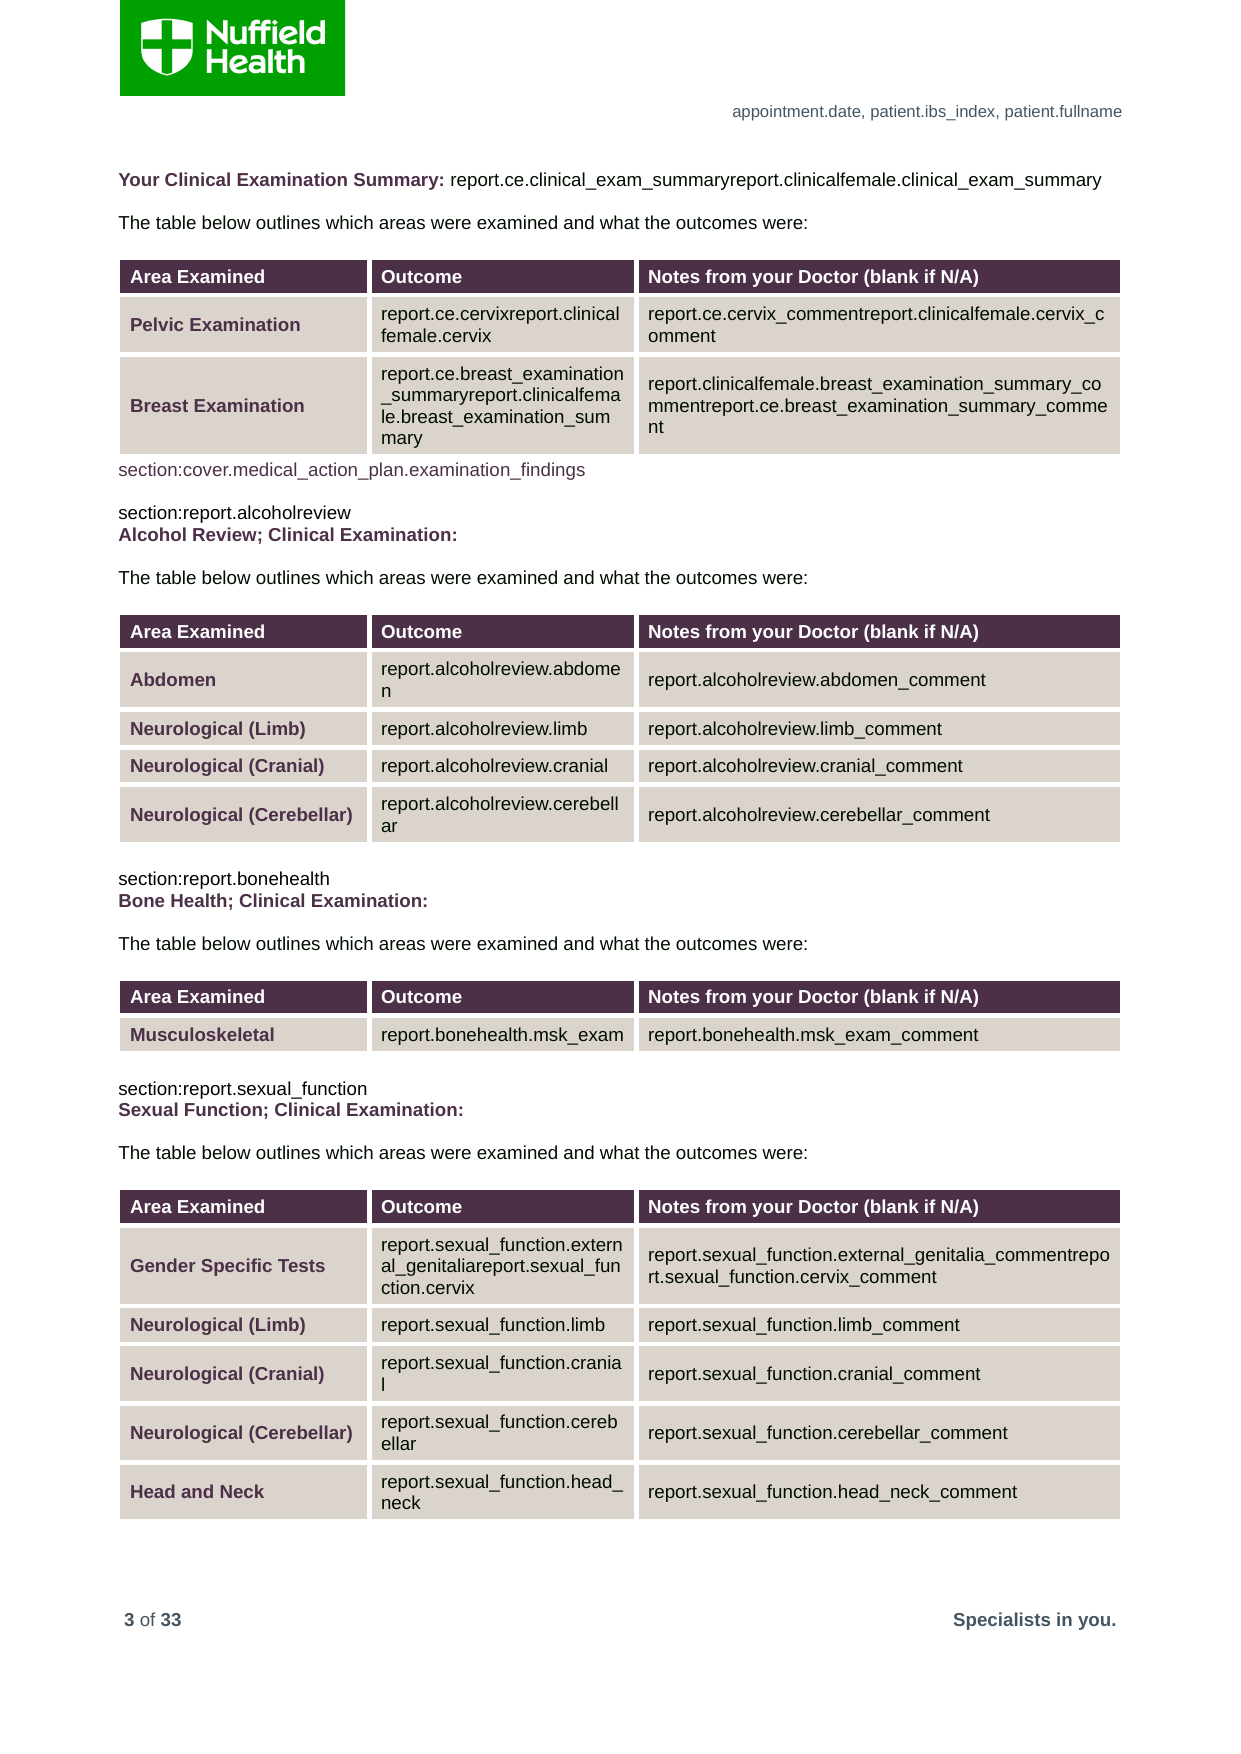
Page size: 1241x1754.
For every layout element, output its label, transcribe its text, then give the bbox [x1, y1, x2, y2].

text Bone Health; Clinical Examination: [118, 889, 1122, 911]
table_cell report.sexual_function.head_neck [372, 1465, 634, 1519]
table_cell Neurological (Limb) [120, 712, 367, 745]
table_cell Neurological (Cerebellar) [120, 787, 367, 842]
table_cell report.sexual_function.external_genitaliareport.sexual_function.cervix [372, 1228, 634, 1304]
table_cell Neurological (Cranial) [120, 750, 367, 782]
table_cell report.bonehealth.msk_exam [372, 1018, 634, 1051]
table_cell report.sexual_function.external_genitalia_commentreport.sexual_function.cervix_comment [639, 1228, 1120, 1304]
table_cell report.alcoholreview.abdomen_comment [639, 652, 1120, 707]
table_cell report.sexual_function.cerebellar_comment [639, 1406, 1120, 1460]
table_cell report.clinicalfemale.breast_examination_summary_commentreport.ce.breast_examination_summary_comment [639, 357, 1120, 454]
table_header Outcome [372, 260, 634, 293]
table_cell report.alcoholreview.cerebellar [372, 787, 634, 842]
table_cell report.sexual_function.limb [372, 1308, 634, 1341]
text Alcohol Review; Clinical Examination: [118, 524, 1122, 545]
text section:report.bonehealth [118, 868, 1122, 889]
table_cell Pelvic Examination [120, 297, 367, 352]
table_cell report.alcoholreview.limb_comment [639, 712, 1120, 745]
table_cell Neurological (Cranial) [120, 1346, 367, 1401]
table_cell Breast Examination [120, 357, 367, 454]
table_cell Musculoskeletal [120, 1018, 367, 1051]
table_header Area Examined [120, 615, 367, 648]
table_cell report.sexual_function.head_neck_comment [639, 1465, 1120, 1519]
table_header Notes from your Doctor (blank if N/A) [639, 615, 1120, 648]
table_cell report.sexual_function.cranial_comment [639, 1346, 1120, 1401]
table_header Outcome [372, 981, 634, 1013]
table_cell report.alcoholreview.cranial [372, 750, 634, 782]
table_cell Neurological (Limb) [120, 1308, 367, 1341]
text The table below outlines which areas were examined and what the outcomes were: [118, 212, 1122, 233]
table_header Notes from your Doctor (blank if N/A) [639, 981, 1120, 1013]
table_header Outcome [372, 1190, 634, 1223]
table_cell report.alcoholreview.cerebellar_comment [639, 787, 1120, 842]
text section:report.sexual_function [118, 1077, 1122, 1099]
table_cell report.alcoholreview.cranial_comment [639, 750, 1120, 782]
text The table below outlines which areas were examined and what the outcomes were: [118, 1142, 1122, 1164]
table_header Outcome [372, 615, 634, 648]
table_cell report.sexual_function.cerebellar [372, 1406, 634, 1460]
table_cell report.ce.cervixreport.clinicalfemale.cervix [372, 297, 634, 352]
table_cell report.sexual_function.limb_comment [639, 1308, 1120, 1341]
table_header Notes from your Doctor (blank if N/A) [639, 1190, 1120, 1223]
table_cell report.alcoholreview.limb [372, 712, 634, 745]
text Your Clinical Examination Summary: report.ce.clinical_exam_summaryreport.clinicalfemale.clinical_exam_summary [118, 169, 1122, 190]
text The table below outlines which areas were examined and what the outcomes were: [118, 933, 1122, 954]
table_cell report.ce.breast_examination_summaryreport.clinicalfemale.breast_examination_summary [372, 357, 634, 454]
table_header Area Examined [120, 260, 367, 293]
table_cell Head and Neck [120, 1465, 367, 1519]
text section:report.alcoholreview [118, 502, 1122, 524]
table_cell Gender Specific Tests [120, 1228, 367, 1304]
table_header Notes from your Doctor (blank if N/A) [639, 260, 1120, 293]
table_cell report.ce.cervix_commentreport.clinicalfemale.cervix_comment [639, 297, 1120, 352]
table_header Area Examined [120, 1190, 367, 1223]
table_cell report.sexual_function.cranial [372, 1346, 634, 1401]
table_cell Neurological (Cerebellar) [120, 1406, 367, 1460]
table_cell Abdomen [120, 652, 367, 707]
text The table below outlines which areas were examined and what the outcomes were: [118, 567, 1122, 588]
text section:cover.medical_action_plan.examination_findings [118, 459, 1122, 481]
text Sexual Function; Clinical Examination: [118, 1099, 1122, 1121]
table_cell report.bonehealth.msk_exam_comment [639, 1018, 1120, 1051]
table_cell report.alcoholreview.abdomen [372, 652, 634, 707]
table_header Area Examined [120, 981, 367, 1013]
